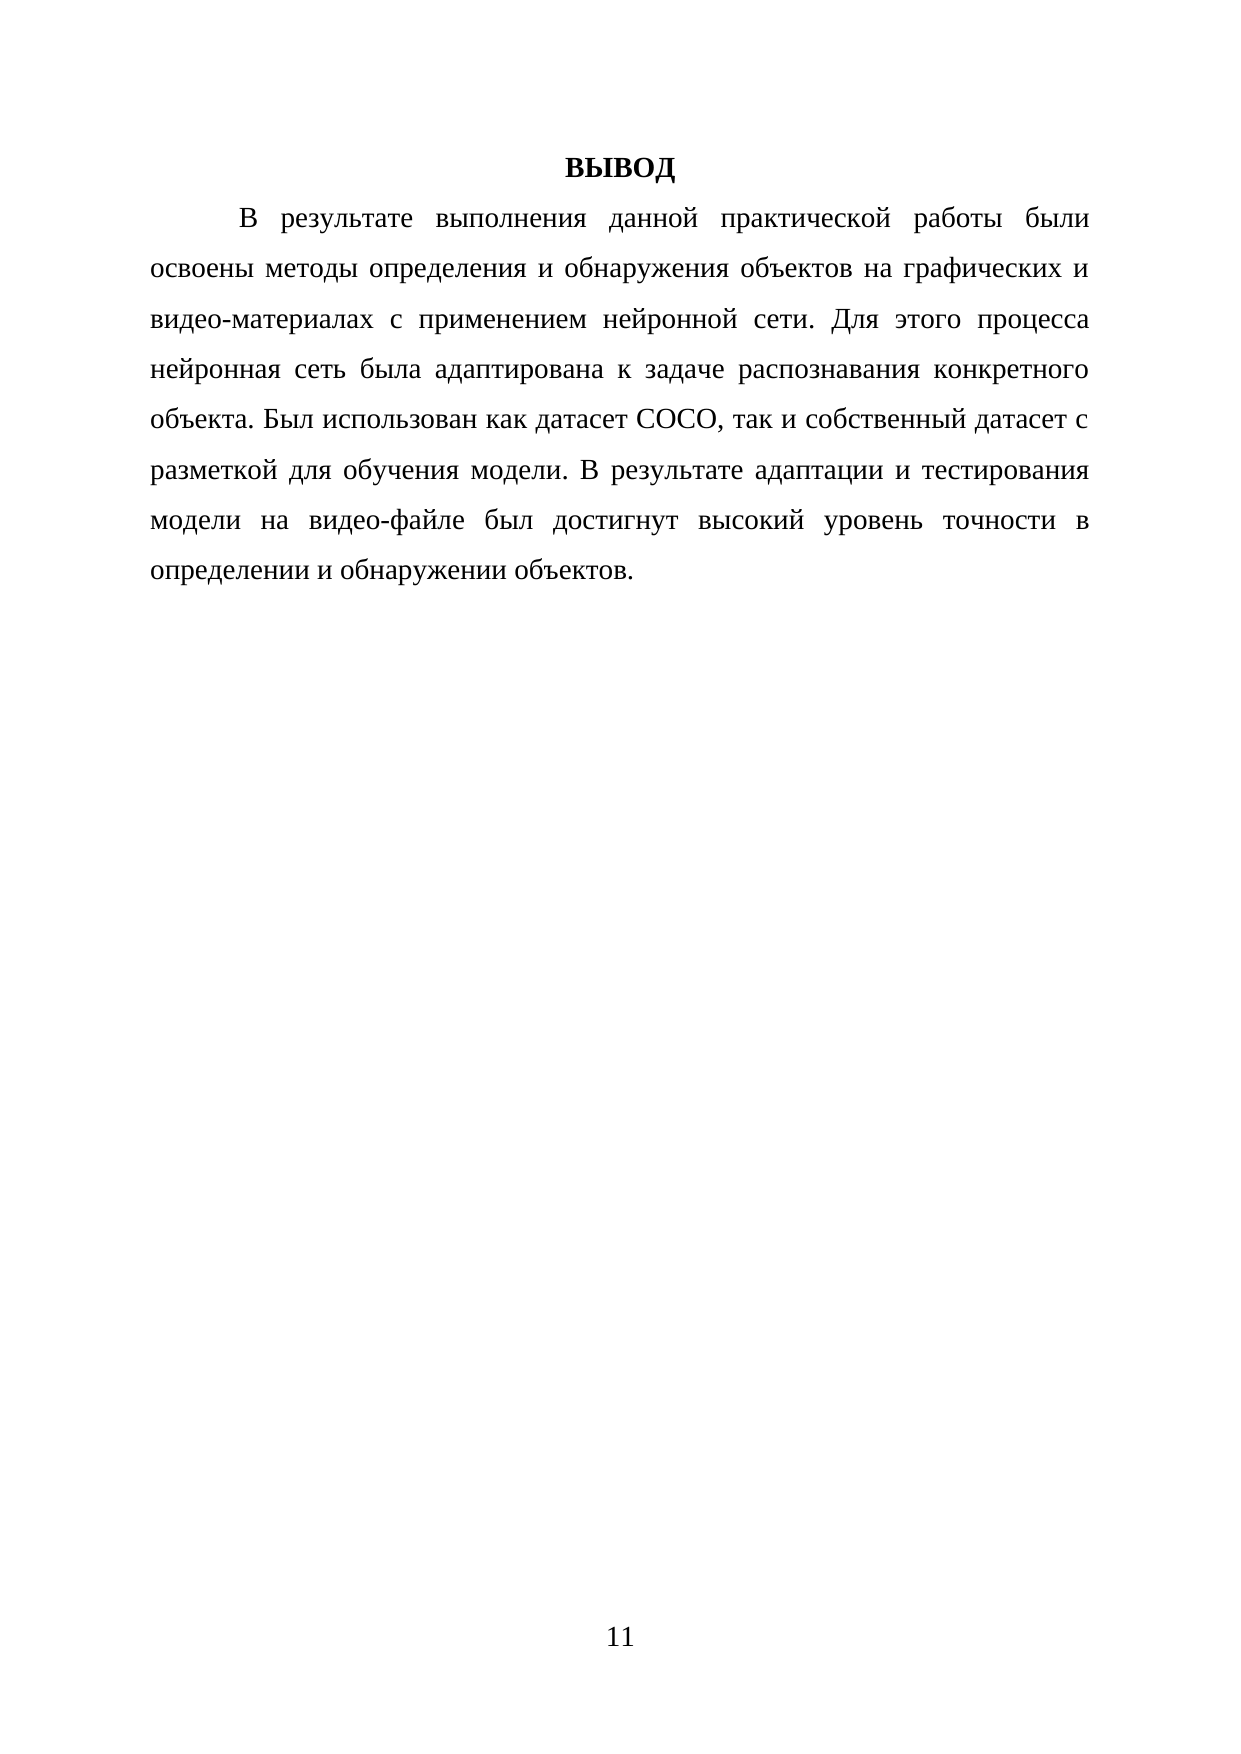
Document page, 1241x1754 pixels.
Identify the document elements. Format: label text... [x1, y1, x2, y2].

subtitle ВЫВОД [150, 150, 1090, 183]
text В результате выполнения данной практической работы были освоены методы определения и обнаружения объектов на графических и видео-материалах с применением нейронной сети. Для этого процесса нейронная сеть была адаптирована к задаче распознавания конкретного объекта. Был использован как датасет COCO, так и собственный датасет с разметкой для обучения модели. В результате адаптации и тестирования модели на видео-файле был достигнут высокий уровень точности в определении и обнаружении объектов. [150, 200, 1090, 586]
